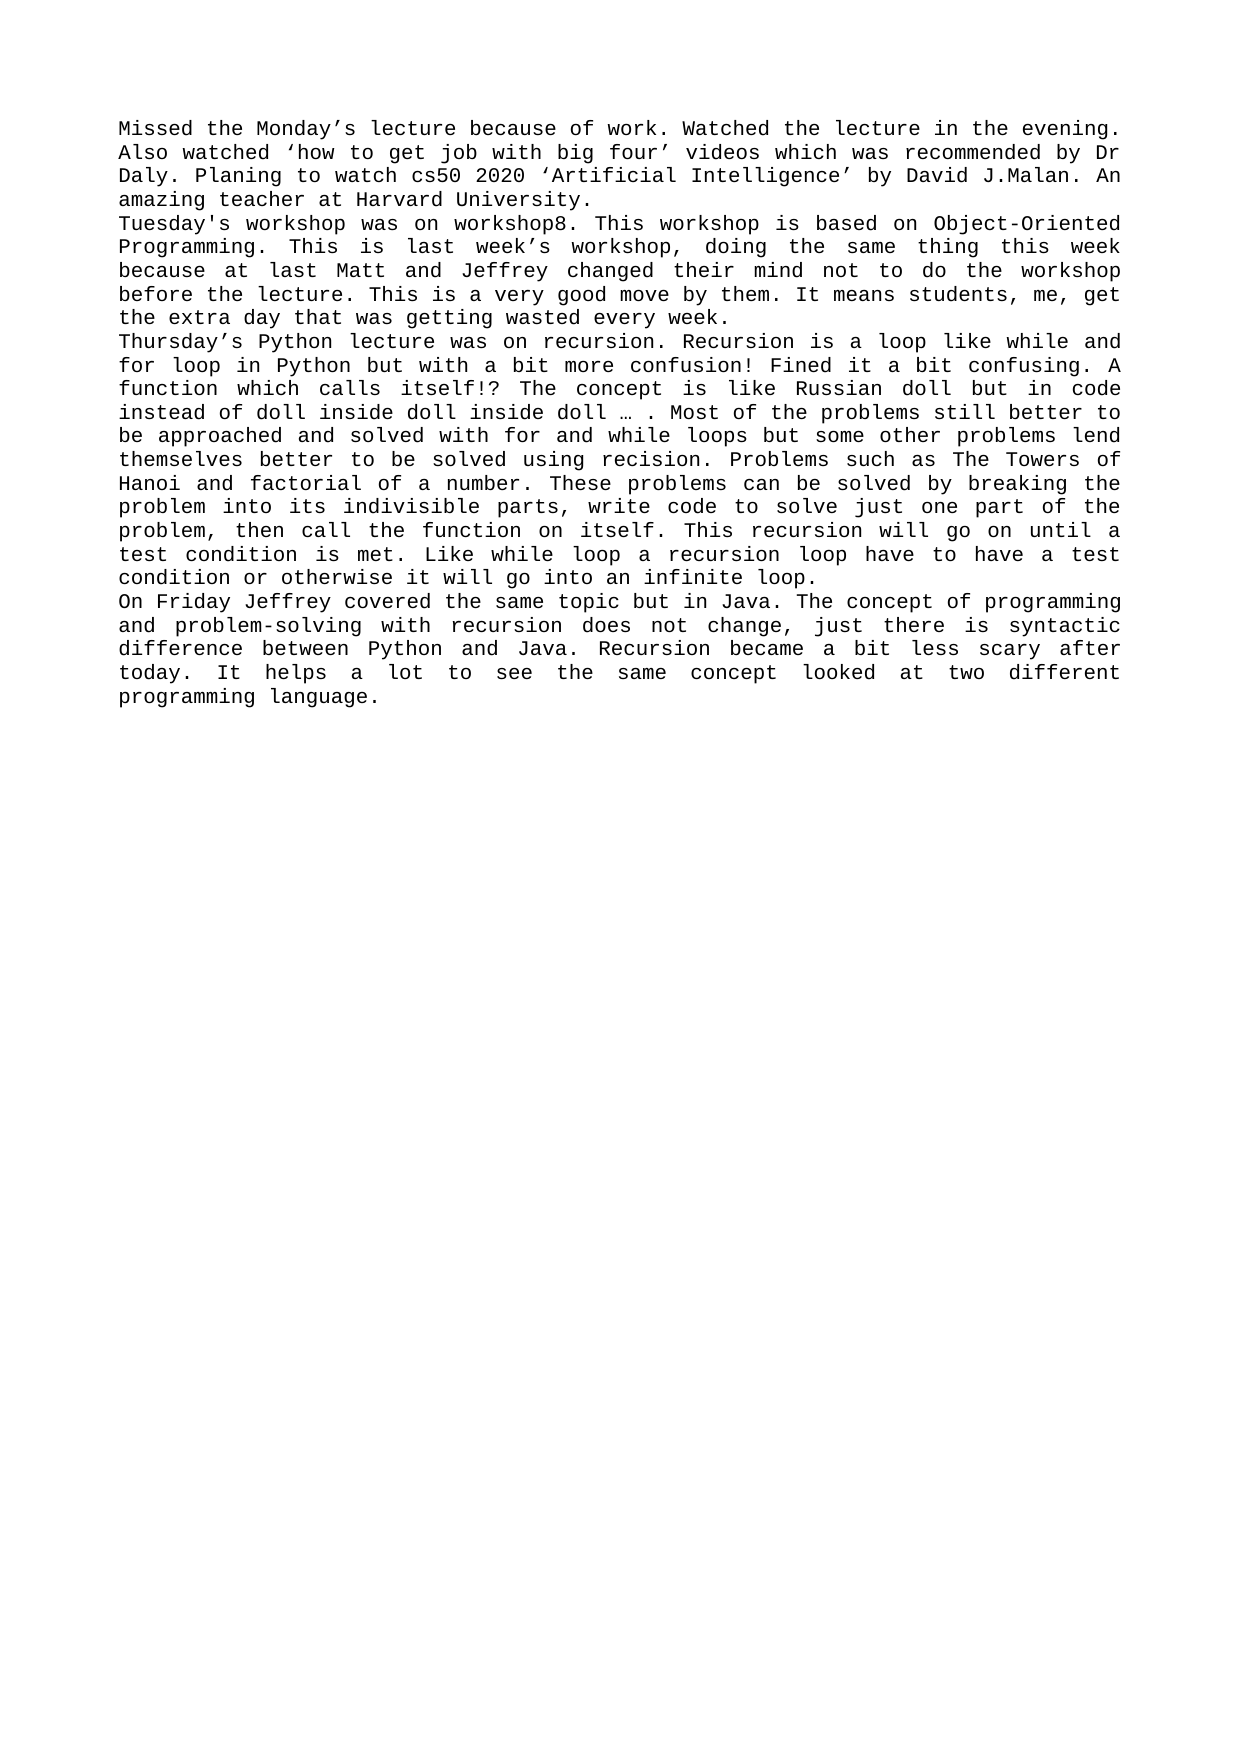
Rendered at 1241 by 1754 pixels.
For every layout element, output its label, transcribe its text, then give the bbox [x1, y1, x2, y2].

text Missed the Monday’s lecture because of work. Watched the lecture in the evening. Also watched ‘how to get job with big four’ videos which was recommended by Dr Daly. Planing to watch cs50 2020 ‘Artificial Intelligence’ by David J.Malan. An amazing teacher at Harvard University. [118, 118, 1122, 213]
text Thursday’s Python lecture was on recursion. Recursion is a loop like while and for loop in Python but with a bit more confusion! Fined it a bit confusing. A function which calls itself!? The concept is like Russian doll but in code instead of doll inside doll inside doll … . Most of the problems still better to be approached and solved with for and while loops but some other problems lend themselves better to be solved using recision. Problems such as The Towers of Hanoi and factorial of a number. These problems can be solved by breaking the problem into its indivisible parts, write code to solve just one part of the problem, then call the function on itself. This recursion will go on until a test condition is met. Like while loop a recursion loop have to have a test condition or otherwise it will go into an infinite loop. [118, 331, 1122, 591]
text Tuesday's workshop was on workshop8. This workshop is based on Object-Oriented Programming. This is last week’s workshop, doing the same thing this week because at last Matt and Jeffrey changed their mind not to do the workshop before the lecture. This is a very good move by them. It means students, me, get the extra day that was getting wasted every week. [118, 213, 1122, 331]
text On Friday Jeffrey covered the same topic but in Java. The concept of programming and problem-solving with recursion does not change, just there is syntactic difference between Python and Java. Recursion became a bit less scary after today. It helps a lot to see the same concept looked at two different programming language. [118, 591, 1122, 709]
